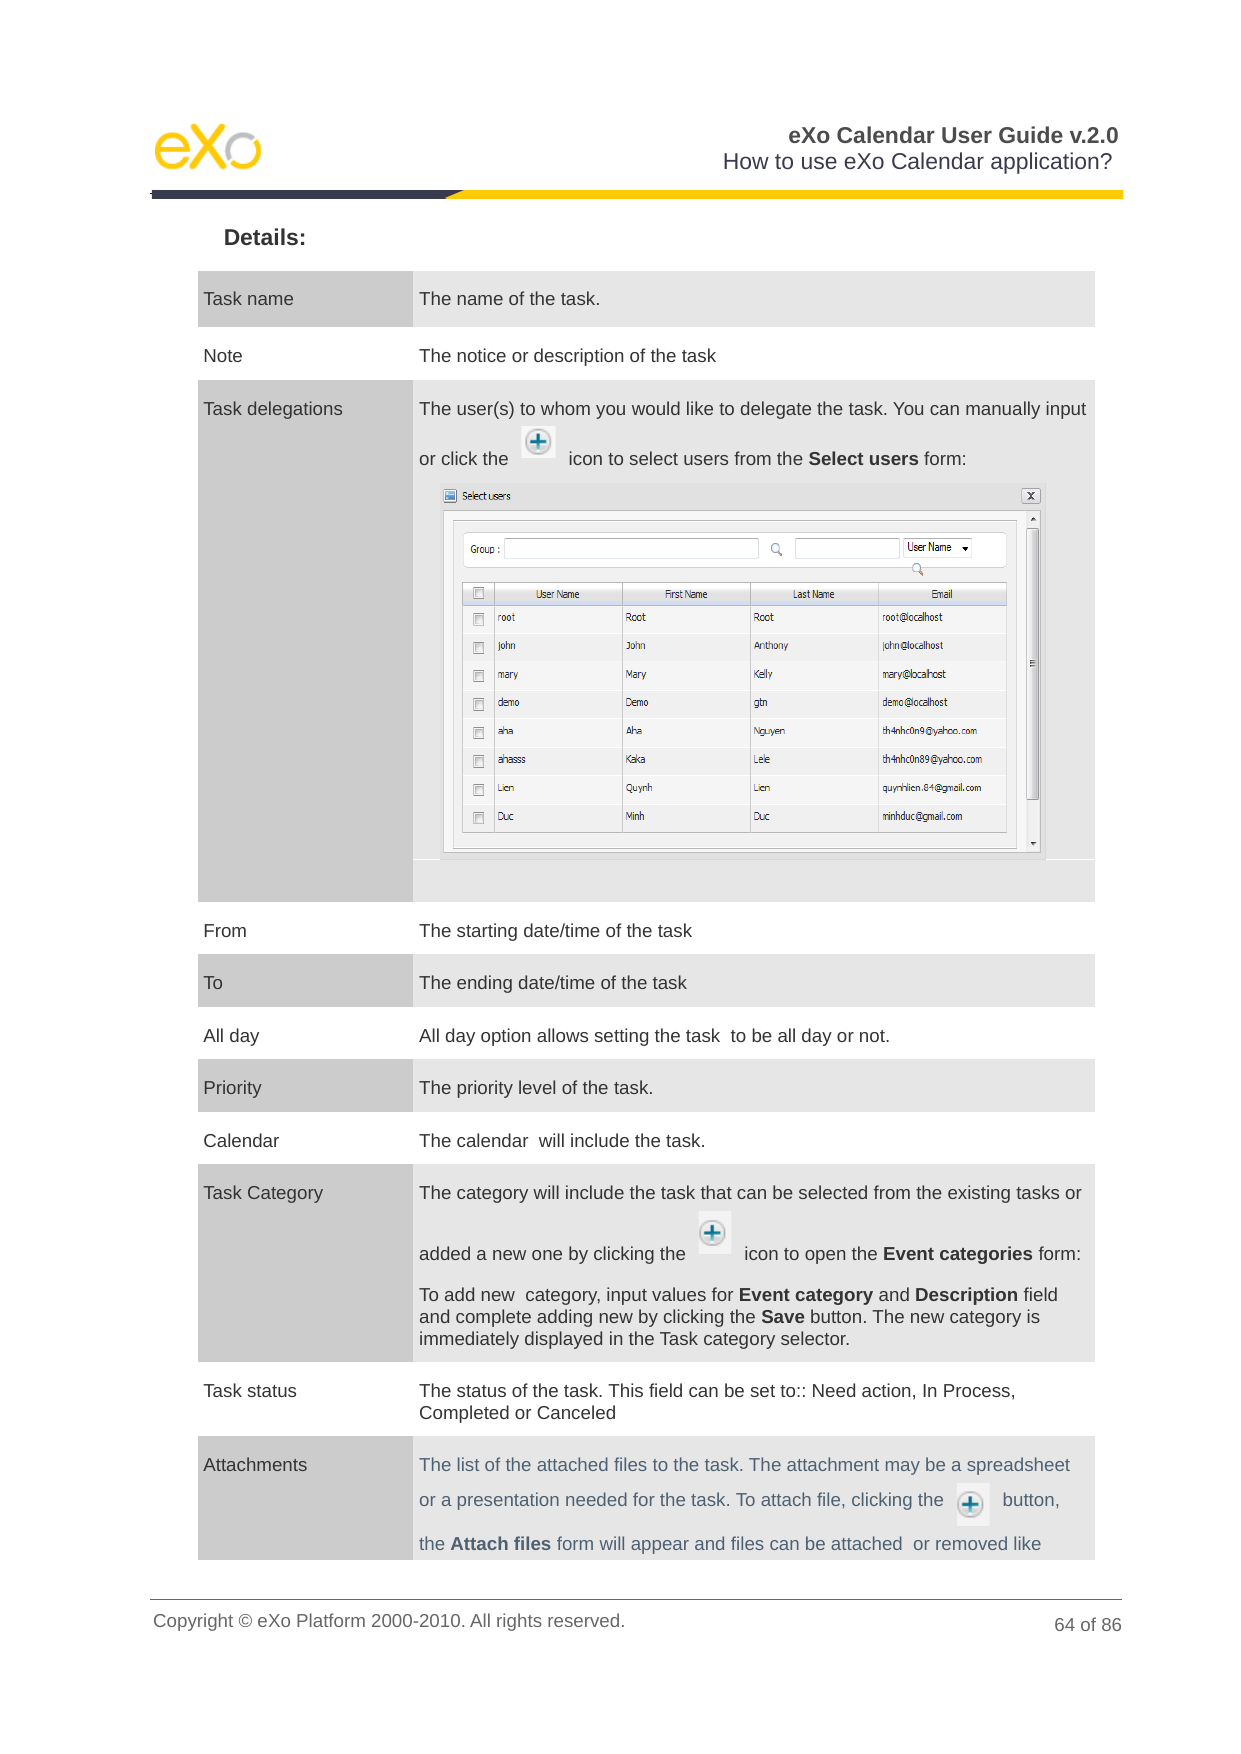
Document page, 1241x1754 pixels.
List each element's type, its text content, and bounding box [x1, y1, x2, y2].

table_cell All day [198, 1007, 413, 1059]
table_cell Priority [198, 1059, 413, 1112]
table_cell Note [198, 327, 413, 380]
table_cell The user(s) to whom you would like to delegate the task. You can manually input or click the icon to select users from the Select users form: [413, 380, 1095, 859]
picture [521, 426, 556, 458]
table_cell The notice or description of the task [413, 327, 1095, 380]
table_cell Attachments [198, 1436, 413, 1560]
picture [956, 1483, 990, 1526]
table_cell Task Category [198, 1164, 413, 1362]
picture [698, 1211, 732, 1254]
table_cell The list of the attached files to the task. The attachment may be a spreadsheet or a presentation needed for the task. To attach file, clicking the button, the Attach files form will appear and files can be attached or removed like [413, 1436, 1095, 1560]
table_header Task name [198, 271, 413, 327]
picture [155, 123, 262, 170]
table_cell The priority level of the task. [413, 1059, 1095, 1112]
table_cell To [198, 954, 413, 1007]
table_cell The ending date/time of the task [413, 954, 1095, 1007]
table_cell All day option allows setting the task to be all day or not. [413, 1007, 1095, 1059]
table_header The name of the task. [413, 271, 1095, 327]
table_cell The status of the task. This field can be set to:: Need action, In Process, Completed or Canceled [413, 1362, 1095, 1436]
table_cell The calendar will include the task. [413, 1112, 1095, 1164]
table_cell The category will include the task that can be selected from the existing tasks or added a new one by clicking the icon to open the Event categories form: To add new category, input values for Event category and Description field and complete adding new by clicking the Save button. The new category is immediately displayed in the Task category selector. [413, 1164, 1095, 1362]
table_cell From [198, 902, 413, 954]
table_cell The starting date/time of the task [413, 902, 1095, 954]
picture [151, 190, 1124, 199]
table_cell Task delegations [198, 380, 413, 902]
table_cell Calendar [198, 1112, 413, 1164]
table_cell Task status [198, 1362, 413, 1436]
text Details: [150, 223, 1122, 250]
picture [439, 483, 1046, 860]
table_cell [413, 860, 1095, 902]
